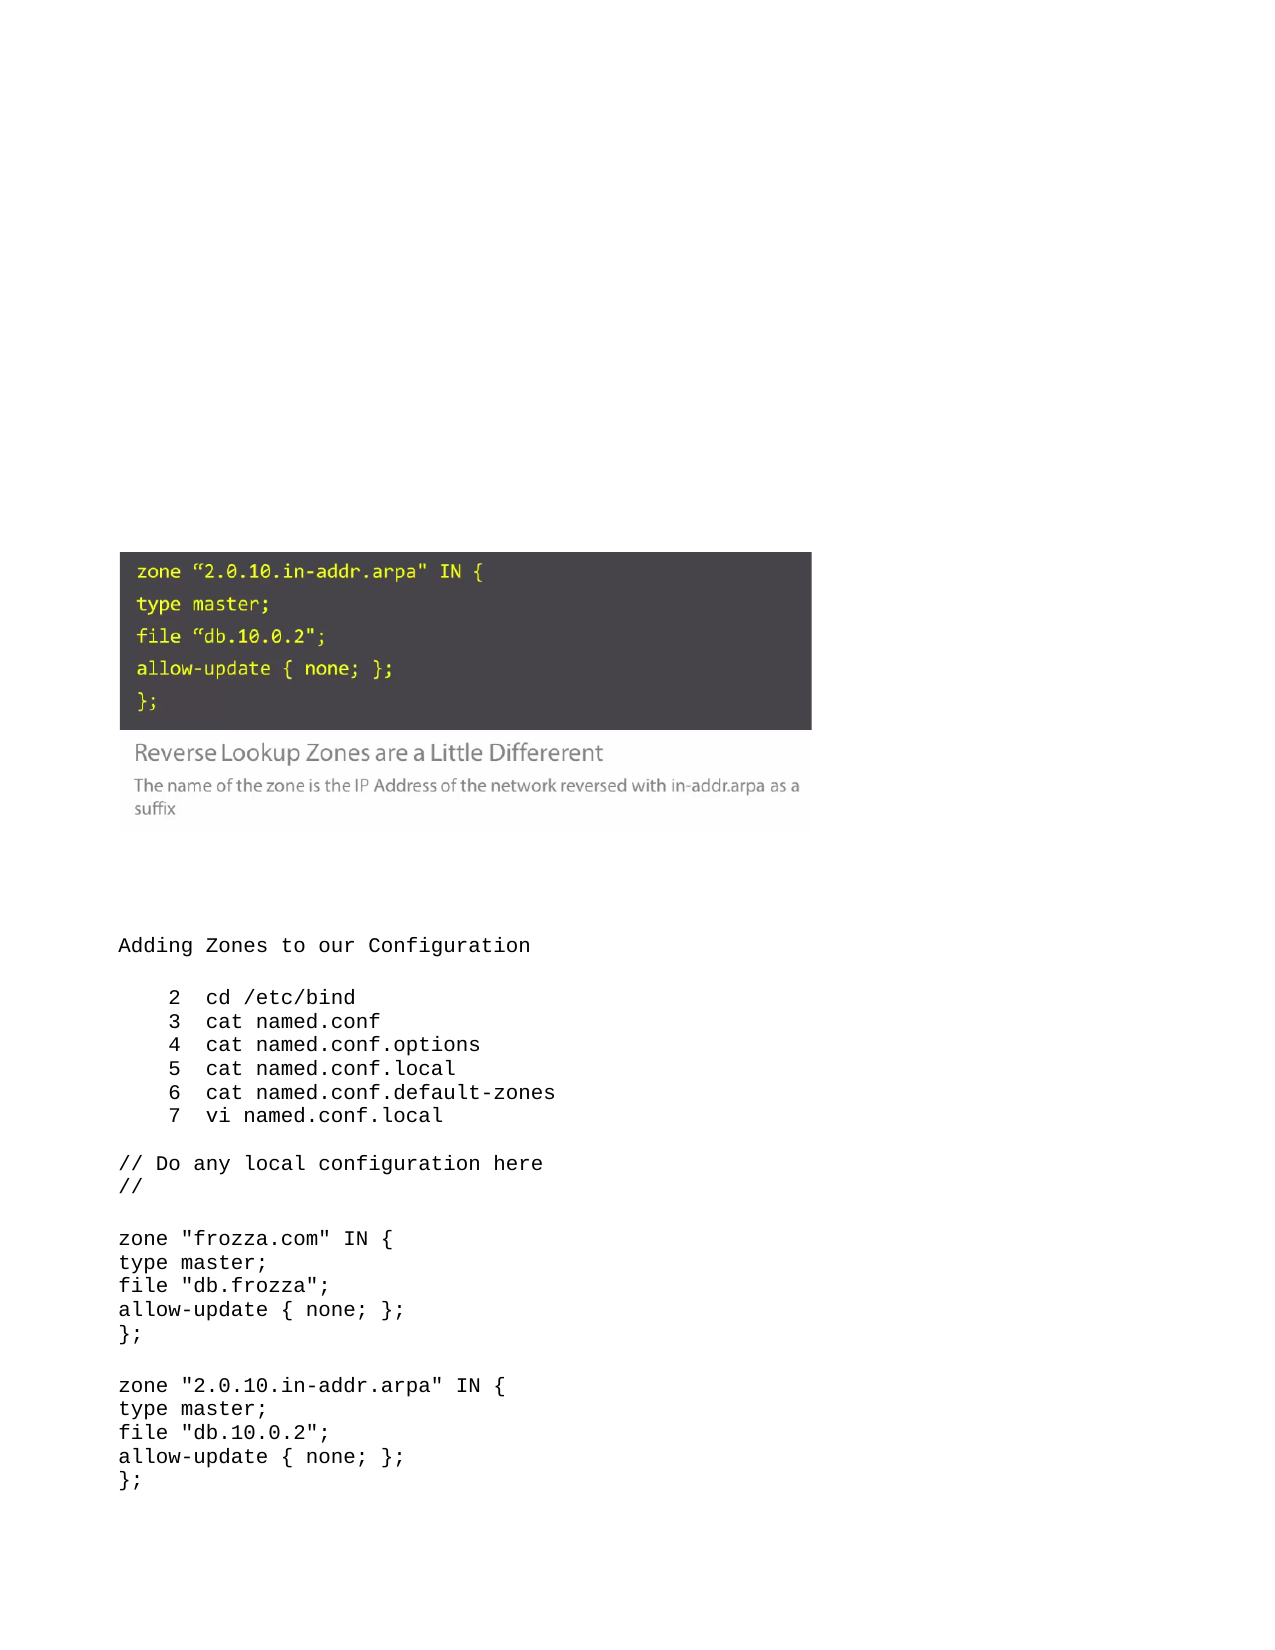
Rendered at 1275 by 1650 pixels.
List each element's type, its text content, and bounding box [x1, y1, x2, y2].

text // Do any local configuration here [118, 1153, 1157, 1176]
text // [118, 1176, 1157, 1200]
text Adding Zones to our Configuration [118, 935, 1157, 959]
text 4 cat named.conf.options [118, 1034, 1157, 1058]
text 7 vi named.conf.local [118, 1105, 1157, 1129]
text zone "frozza.com" IN { [118, 1228, 1157, 1252]
text 5 cat named.conf.local [118, 1058, 1157, 1082]
text type master; [118, 1398, 1157, 1422]
text allow-update { none; }; [118, 1446, 1157, 1469]
text file "db.frozza"; [118, 1276, 1157, 1299]
text allow-update { none; }; [118, 1299, 1157, 1323]
text 2 cd /etc/bind [118, 987, 1157, 1011]
text 3 cat named.conf [118, 1011, 1157, 1034]
text zone "2.0.10.in-addr.arpa" IN { [118, 1375, 1157, 1398]
text }; [118, 1469, 1157, 1493]
text }; [118, 1323, 1157, 1346]
text file "db.10.0.2"; [118, 1422, 1157, 1446]
text type master; [118, 1252, 1157, 1276]
text 6 cat named.conf.default-zones [118, 1082, 1157, 1105]
picture [119, 552, 812, 832]
